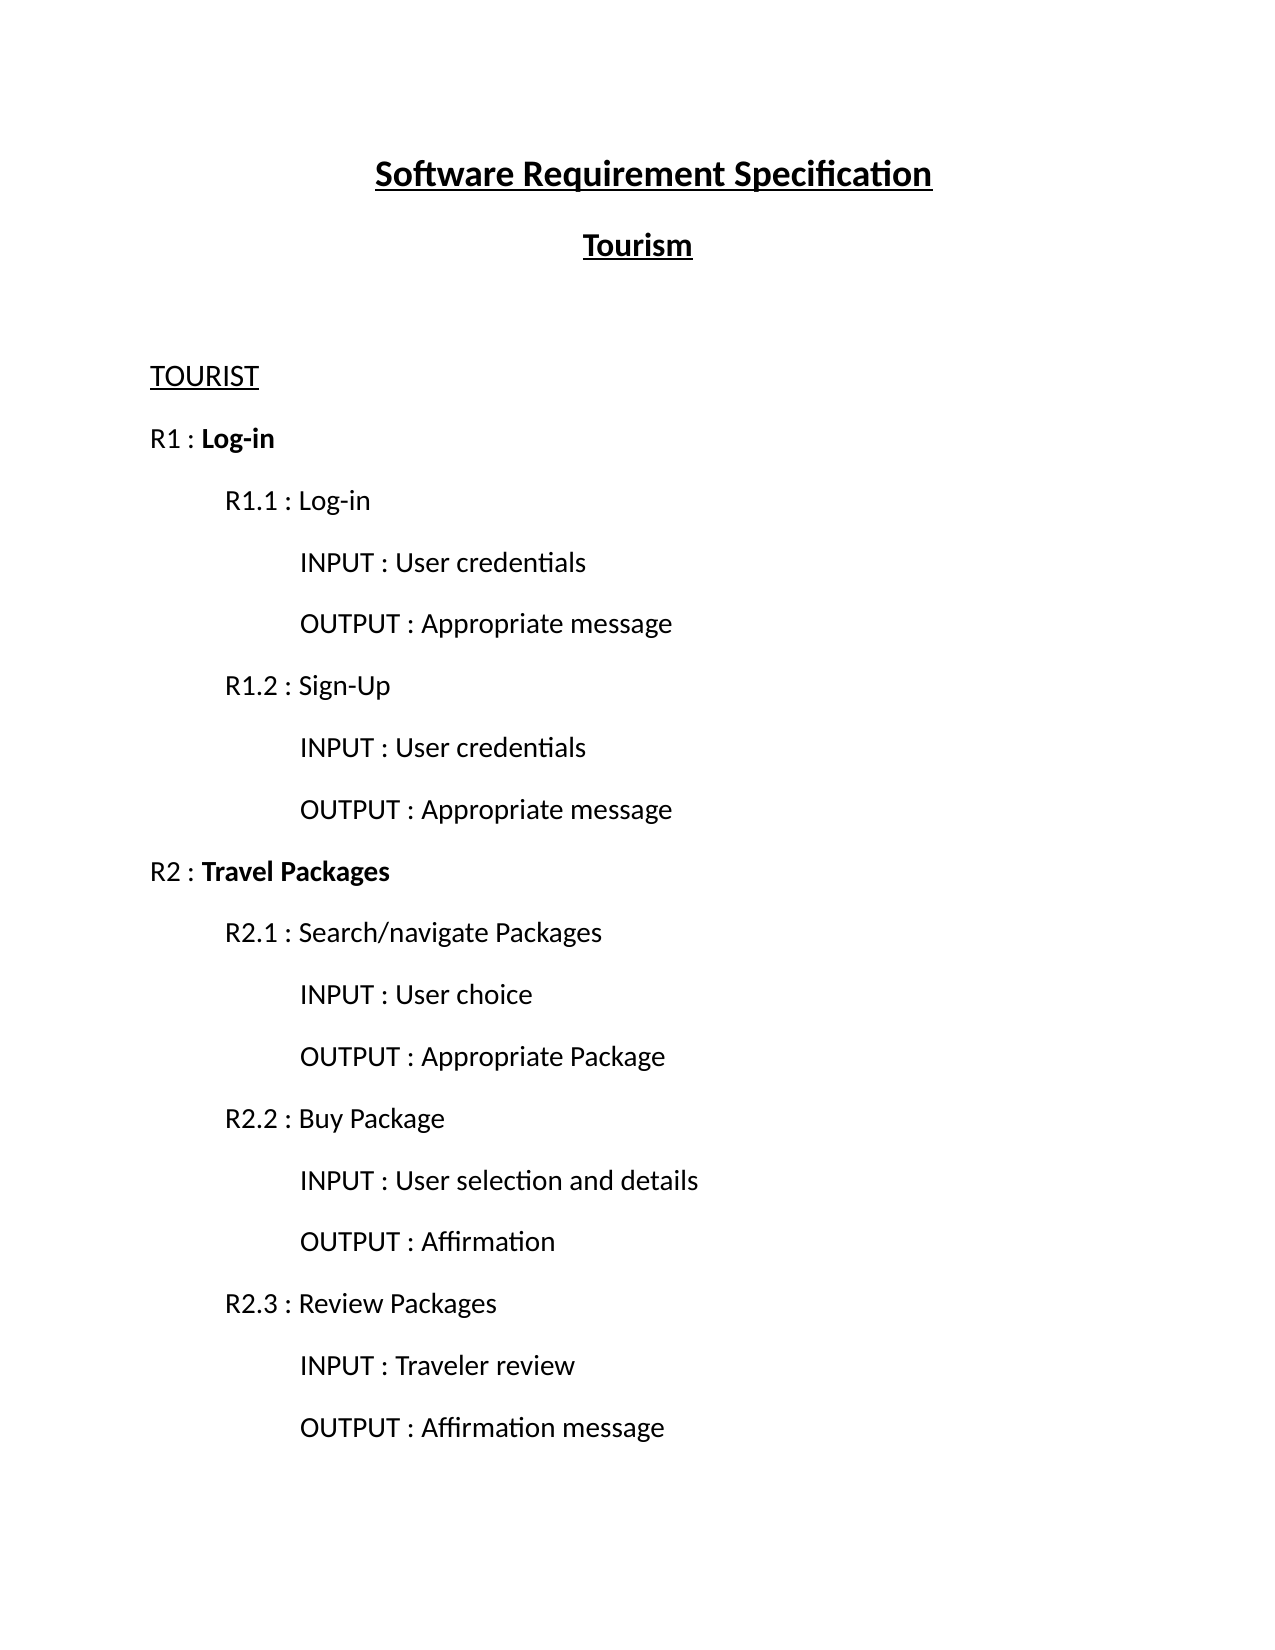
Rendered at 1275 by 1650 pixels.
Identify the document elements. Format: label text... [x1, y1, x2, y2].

text OUTPUT : Affirmation [150, 1223, 1125, 1259]
text INPUT : Traveler review [150, 1347, 1125, 1382]
text R1.2 : Sign-Up [150, 667, 1125, 703]
text OUTPUT : Appropriate Package [150, 1038, 1125, 1074]
text INPUT : User selection and details [150, 1162, 1125, 1197]
text R2.1 : Search/navigate Packages [150, 914, 1125, 950]
text R2.2 : Buy Package [150, 1100, 1125, 1135]
text OUTPUT : Affirmation message [150, 1409, 1125, 1444]
text R1 : Log-in [150, 420, 1125, 456]
text R1.1 : Log-in [150, 482, 1125, 518]
text R2 : Travel Packages [150, 853, 1125, 888]
text OUTPUT : Appropriate message [150, 791, 1125, 827]
text Software Requirement Specification [150, 150, 1125, 196]
text Tourism [150, 223, 1125, 264]
text OUTPUT : Appropriate message [150, 606, 1125, 641]
text INPUT : User credentials [150, 544, 1125, 579]
text INPUT : User credentials [150, 729, 1125, 765]
text INPUT : User choice [150, 976, 1125, 1012]
text TOURIST [150, 356, 1125, 394]
text R2.3 : Review Packages [150, 1285, 1125, 1321]
